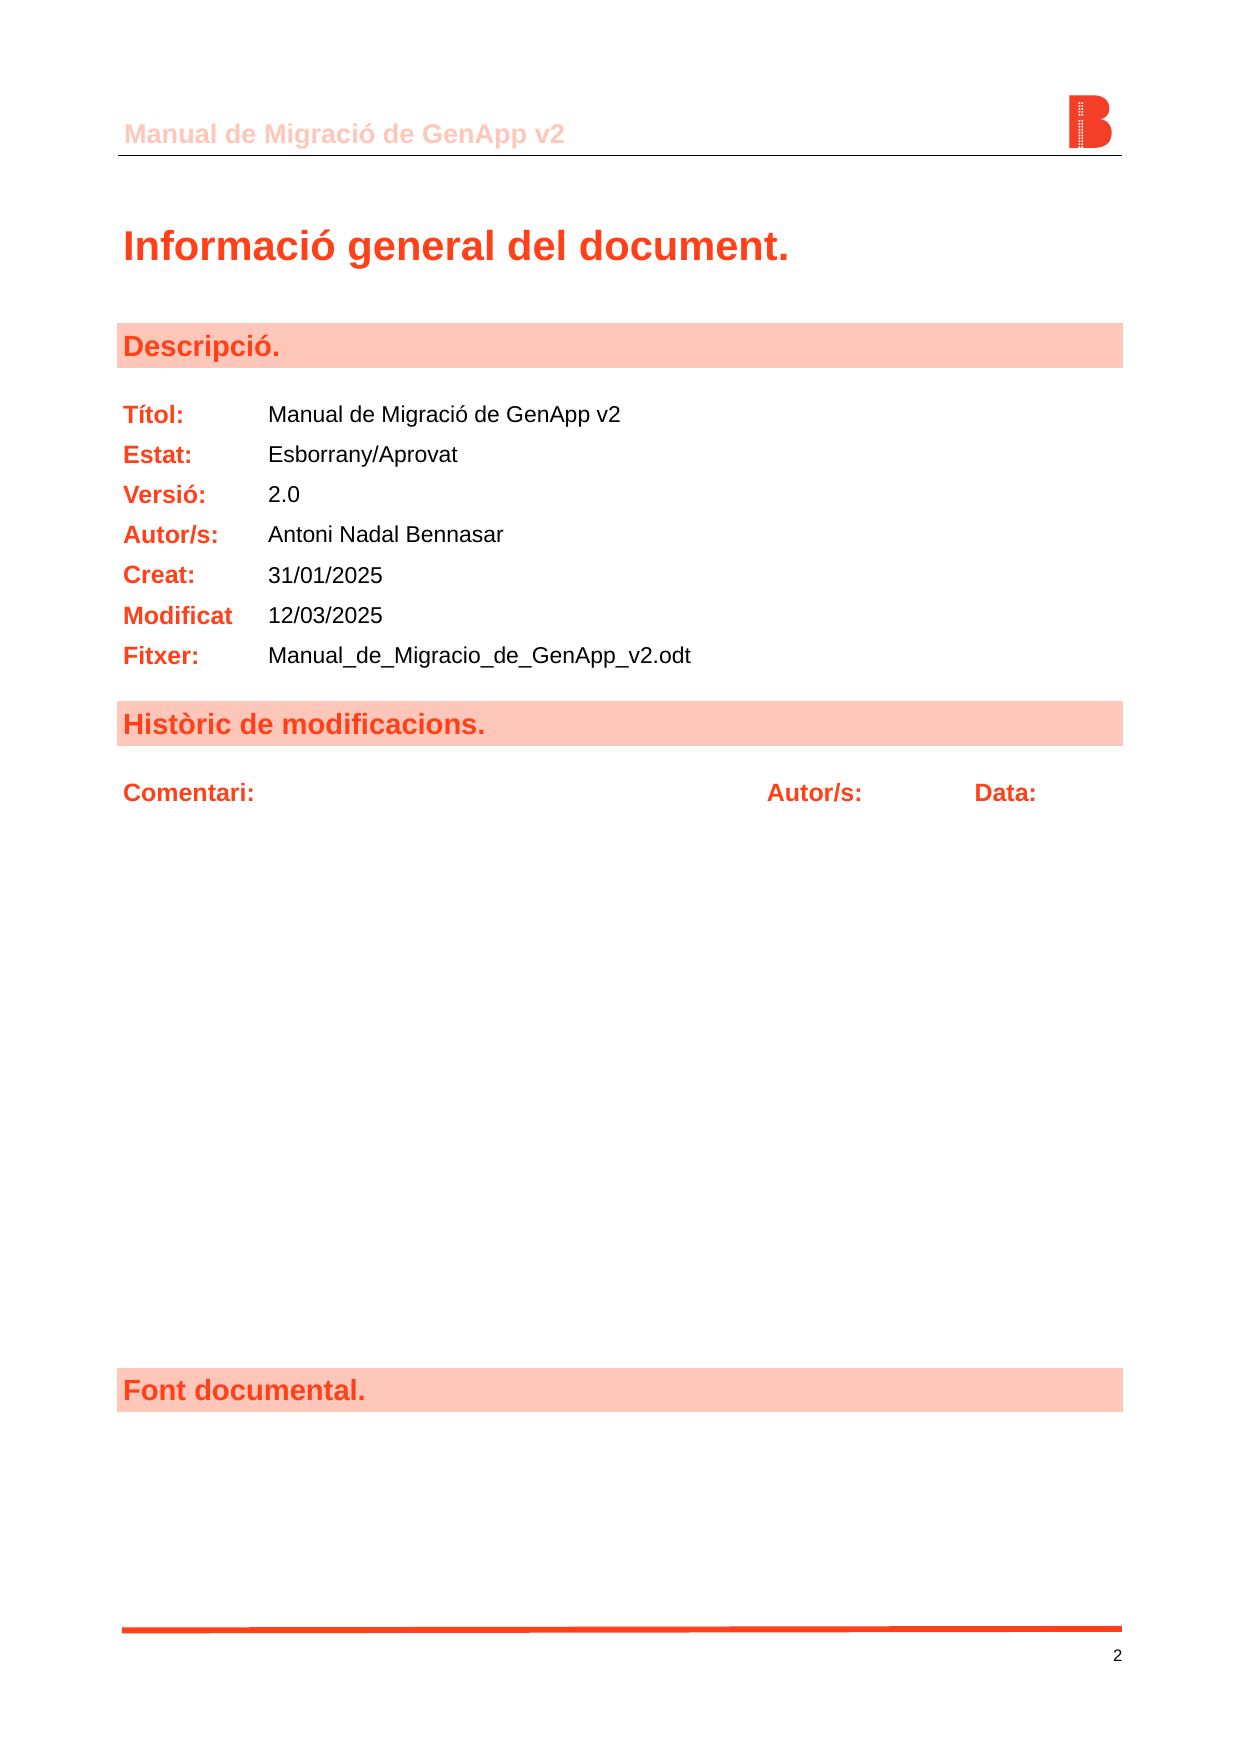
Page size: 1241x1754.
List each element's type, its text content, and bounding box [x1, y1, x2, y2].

table_cell [117, 1438, 1123, 1476]
table_cell [761, 1266, 968, 1304]
table_cell [761, 812, 968, 850]
table_cell [761, 1001, 968, 1039]
table_cell [761, 1115, 968, 1152]
table_cell Fitxer: [117, 635, 262, 675]
table_cell 31/01/2025 [262, 555, 1123, 595]
table_cell [761, 888, 968, 926]
table_cell Versió: [117, 474, 262, 514]
table_cell Títol: [117, 394, 262, 434]
table_cell [761, 1039, 968, 1077]
table_cell Descripció. [117, 323, 1123, 368]
table_header Informació general del document. [117, 216, 1123, 323]
table_cell [969, 812, 1123, 850]
table_cell [969, 1228, 1123, 1266]
table_cell [969, 1115, 1123, 1152]
table_cell [761, 926, 968, 963]
table_cell [117, 368, 1123, 394]
table_cell [117, 675, 1123, 701]
table_cell [117, 1039, 761, 1077]
table_cell [117, 926, 761, 963]
table_cell [761, 964, 968, 1001]
table_cell Històric de modificacions. [117, 701, 1123, 746]
table_cell [969, 1077, 1123, 1115]
table_cell 12/03/2025 [262, 595, 1123, 635]
table_cell [761, 1228, 968, 1266]
table_cell [969, 964, 1123, 1001]
table_cell [117, 850, 761, 888]
table_cell Modificat [117, 595, 262, 635]
table_cell 2.0 [262, 474, 1123, 514]
table_cell [761, 1153, 968, 1190]
table_cell Manual de Migració de GenApp v2 [262, 394, 1123, 434]
table_cell [761, 850, 968, 888]
table_cell Estat: [117, 434, 262, 474]
table_cell [969, 1304, 1123, 1342]
table_cell [761, 1304, 968, 1342]
table_cell Font documental. [117, 1368, 1123, 1412]
table_cell Creat: [117, 555, 262, 595]
table_cell [969, 1266, 1123, 1304]
table_cell Autor/s: [117, 515, 262, 555]
table_cell [117, 1115, 761, 1152]
table_cell [117, 1153, 761, 1190]
table_cell [117, 1342, 1123, 1367]
table_cell [969, 888, 1123, 926]
table_cell Antoni Nadal Bennasar [262, 515, 1123, 555]
table_cell [969, 1190, 1123, 1228]
table_cell [117, 1413, 1123, 1438]
table_cell [117, 1516, 1123, 1554]
table_cell [117, 1077, 761, 1115]
table_cell [117, 964, 761, 1001]
table_cell [117, 1228, 761, 1266]
table_cell [117, 1266, 761, 1304]
table_cell [117, 1476, 1123, 1516]
table_cell [969, 1153, 1123, 1190]
table_cell [117, 1001, 761, 1039]
picture [1063, 94, 1117, 150]
table_cell [117, 1190, 761, 1228]
table_cell [969, 1001, 1123, 1039]
table_cell Data: [969, 772, 1123, 812]
table_cell Esborrany/Aprovat [262, 434, 1123, 474]
table_cell [761, 1190, 968, 1228]
table_cell Manual_de_Migracio_de_GenApp_v2.odt [262, 635, 1123, 675]
table_cell [117, 1304, 761, 1342]
table_cell [969, 1039, 1123, 1077]
table_cell [969, 850, 1123, 888]
table_cell [117, 746, 1123, 772]
table_cell [761, 1077, 968, 1115]
table_cell [117, 812, 761, 850]
table_cell [117, 1554, 1123, 1592]
table_cell Comentari: [117, 772, 761, 812]
table_cell [117, 888, 761, 926]
table_cell Autor/s: [761, 772, 968, 812]
table_cell [969, 926, 1123, 963]
